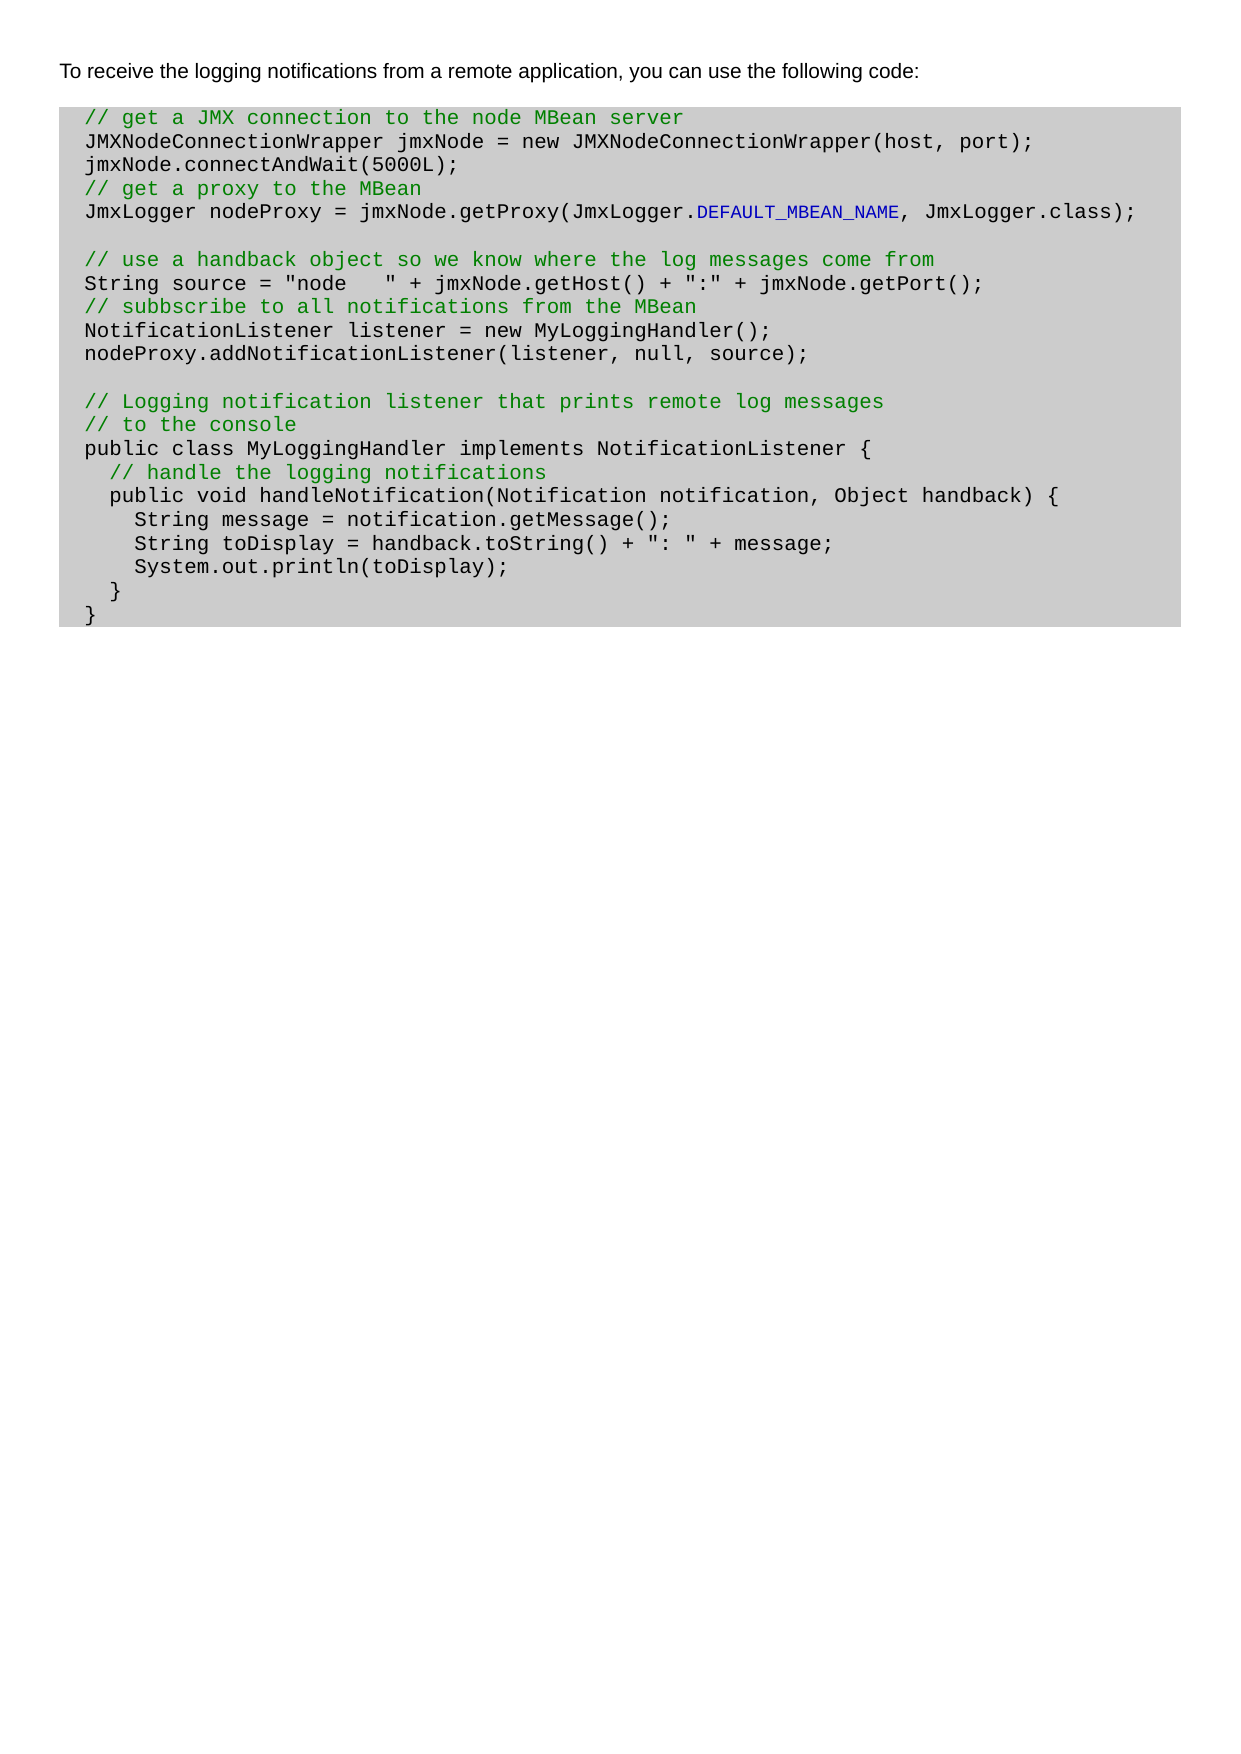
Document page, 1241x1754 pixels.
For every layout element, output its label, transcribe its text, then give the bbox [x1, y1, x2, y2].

text jmxNode.connectAndWait(5000L); [59, 154, 1181, 178]
text public void handleNotification(Notification notification, Object handback) { [59, 485, 1181, 509]
text // get a JMX connection to the node MBean server [59, 107, 1181, 131]
text public class MyLoggingHandler implements NotificationListener { [59, 438, 1181, 462]
text // subbscribe to all notifications from the MBean [59, 296, 1181, 320]
text // handle the logging notifications [59, 462, 1181, 485]
text JmxLogger nodeProxy = jmxNode.getProxy(JmxLogger.DEFAULT_MBEAN_NAME, JmxLogger.class); [59, 202, 1181, 225]
text JMXNodeConnectionWrapper jmxNode = new JMXNodeConnectionWrapper(host, port); [59, 131, 1181, 154]
text NotificationListener listener = new MyLoggingHandler(); [59, 320, 1181, 343]
text String toDisplay = handback.toString() + ": " + message; [59, 533, 1181, 556]
text System.out.println(toDisplay); [59, 556, 1181, 580]
text // Logging notification listener that prints remote log messages [59, 391, 1181, 414]
text // get a proxy to the MBean [59, 178, 1181, 202]
text String message = notification.getMessage(); [59, 509, 1181, 533]
text // to the console [59, 414, 1181, 438]
text } [59, 603, 1181, 627]
text nodeProxy.addNotificationListener(listener, null, source); [59, 343, 1181, 367]
text To receive the logging notifications from a remote application, you can use the following code: [59, 59, 1181, 83]
text String source = "node " + jmxNode.getHost() + ":" + jmxNode.getPort(); [59, 272, 1181, 296]
text } [59, 580, 1181, 603]
text // use a handback object so we know where the log messages come from [59, 249, 1181, 272]
